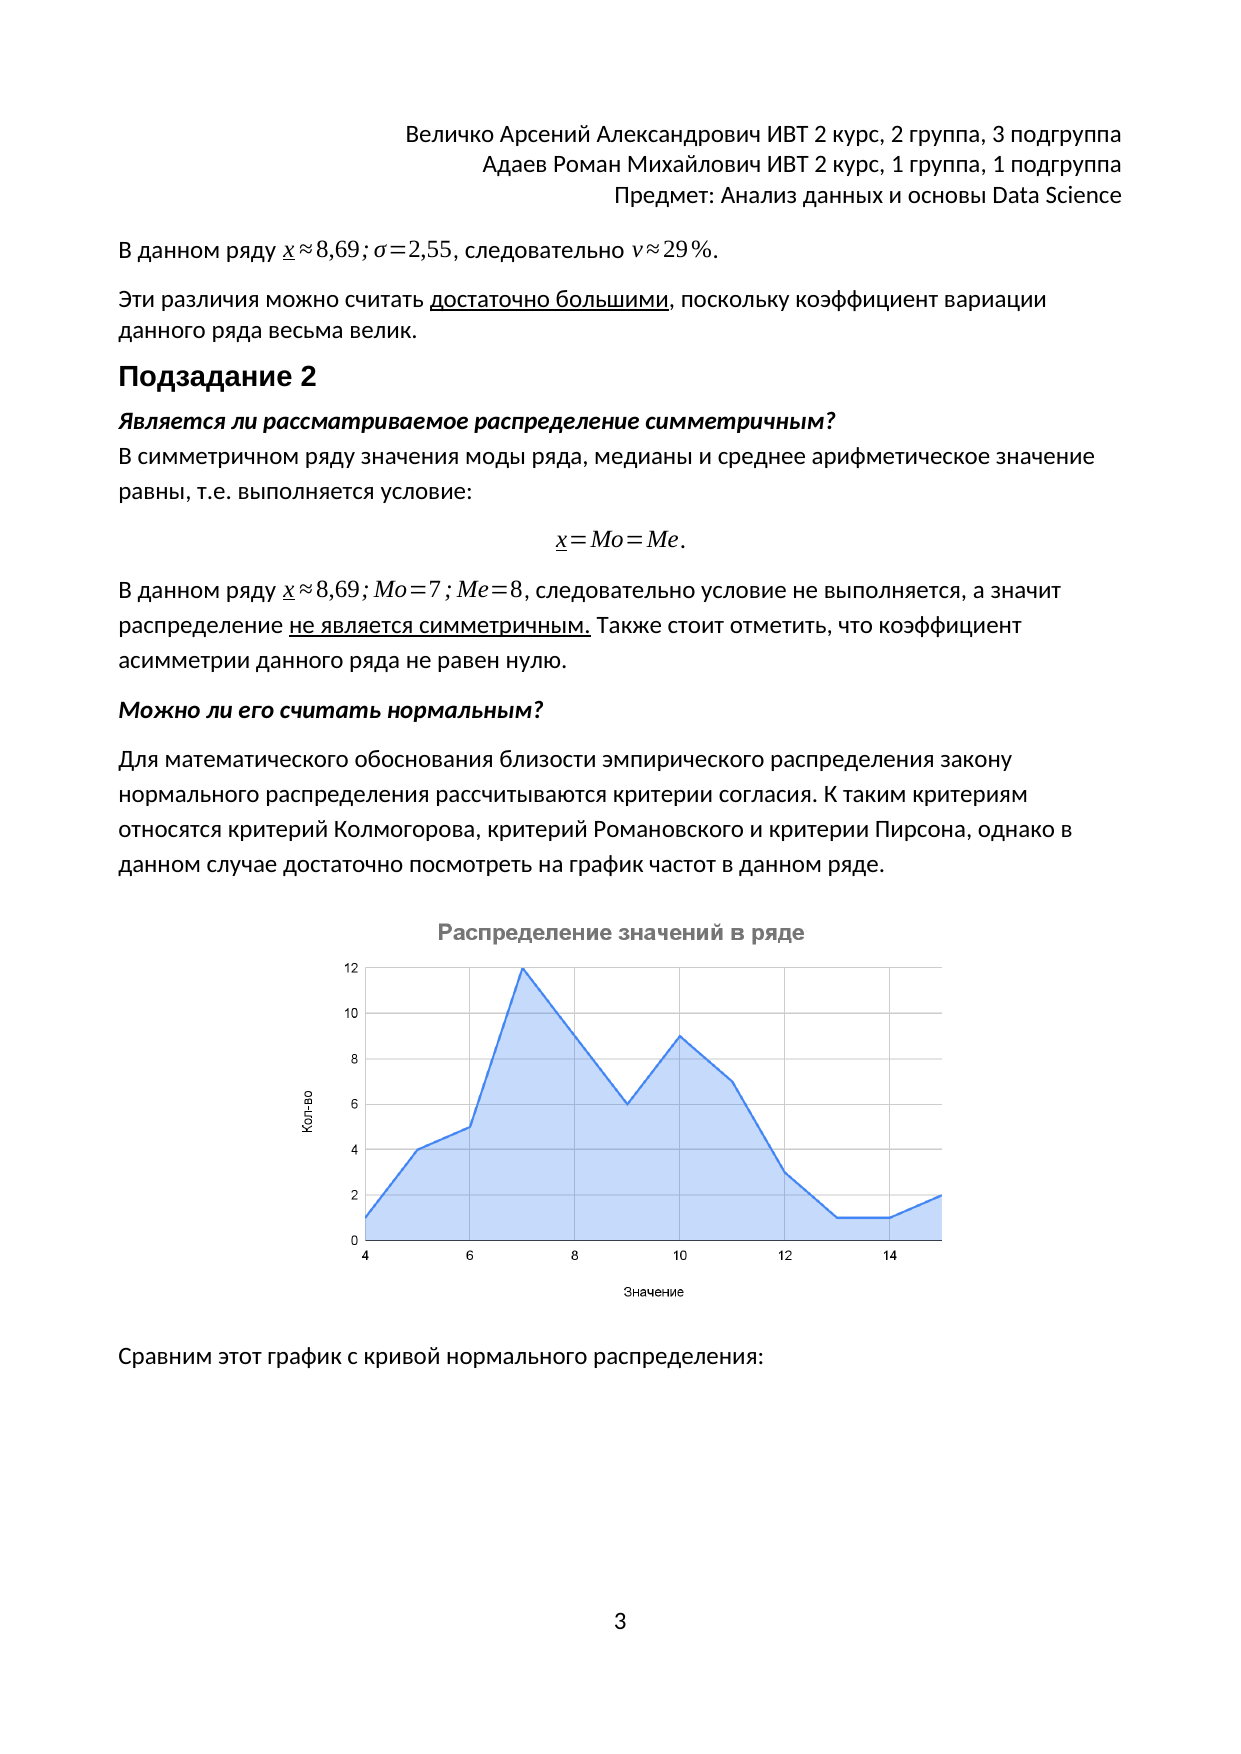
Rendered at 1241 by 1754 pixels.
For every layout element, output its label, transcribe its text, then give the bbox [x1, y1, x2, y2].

text Можно ли его считать нормальным? [118, 694, 1122, 724]
subtitle Подзадание 2 [118, 359, 1122, 393]
text Является ли рассматриваемое распределение симметричным? В симметричном ряду значения моды ряда, медианы и среднее арифметическое значение равны, т.е. выполняется условие: [118, 405, 1122, 506]
picture [278, 898, 963, 1321]
text Сравним этот график с кривой нормального распределения: [118, 1340, 1122, 1371]
text Эти различия можно считать достаточно большими, поскольку коэффициент вариации данного ряда весьма велик. [118, 283, 1122, 344]
text Для математического обоснования близости эмпирического распределения закону нормального распределения рассчитываются критерии согласия. К таким критериям относятся критерий Колмогорова, критерий Романовского и критерии Пирсона, однако в данном случае достаточно посмотреть на график частот в данном ряде. [118, 743, 1122, 879]
text В данном ряду , следовательно условие не выполняется, а значит распределение не является симметричным. Также стоит отметить, что коэффициент асимметрии данного ряда не равен нулю. [118, 574, 1122, 675]
text В данном ряду , следовательно . [118, 234, 1122, 264]
text . [118, 525, 1122, 555]
